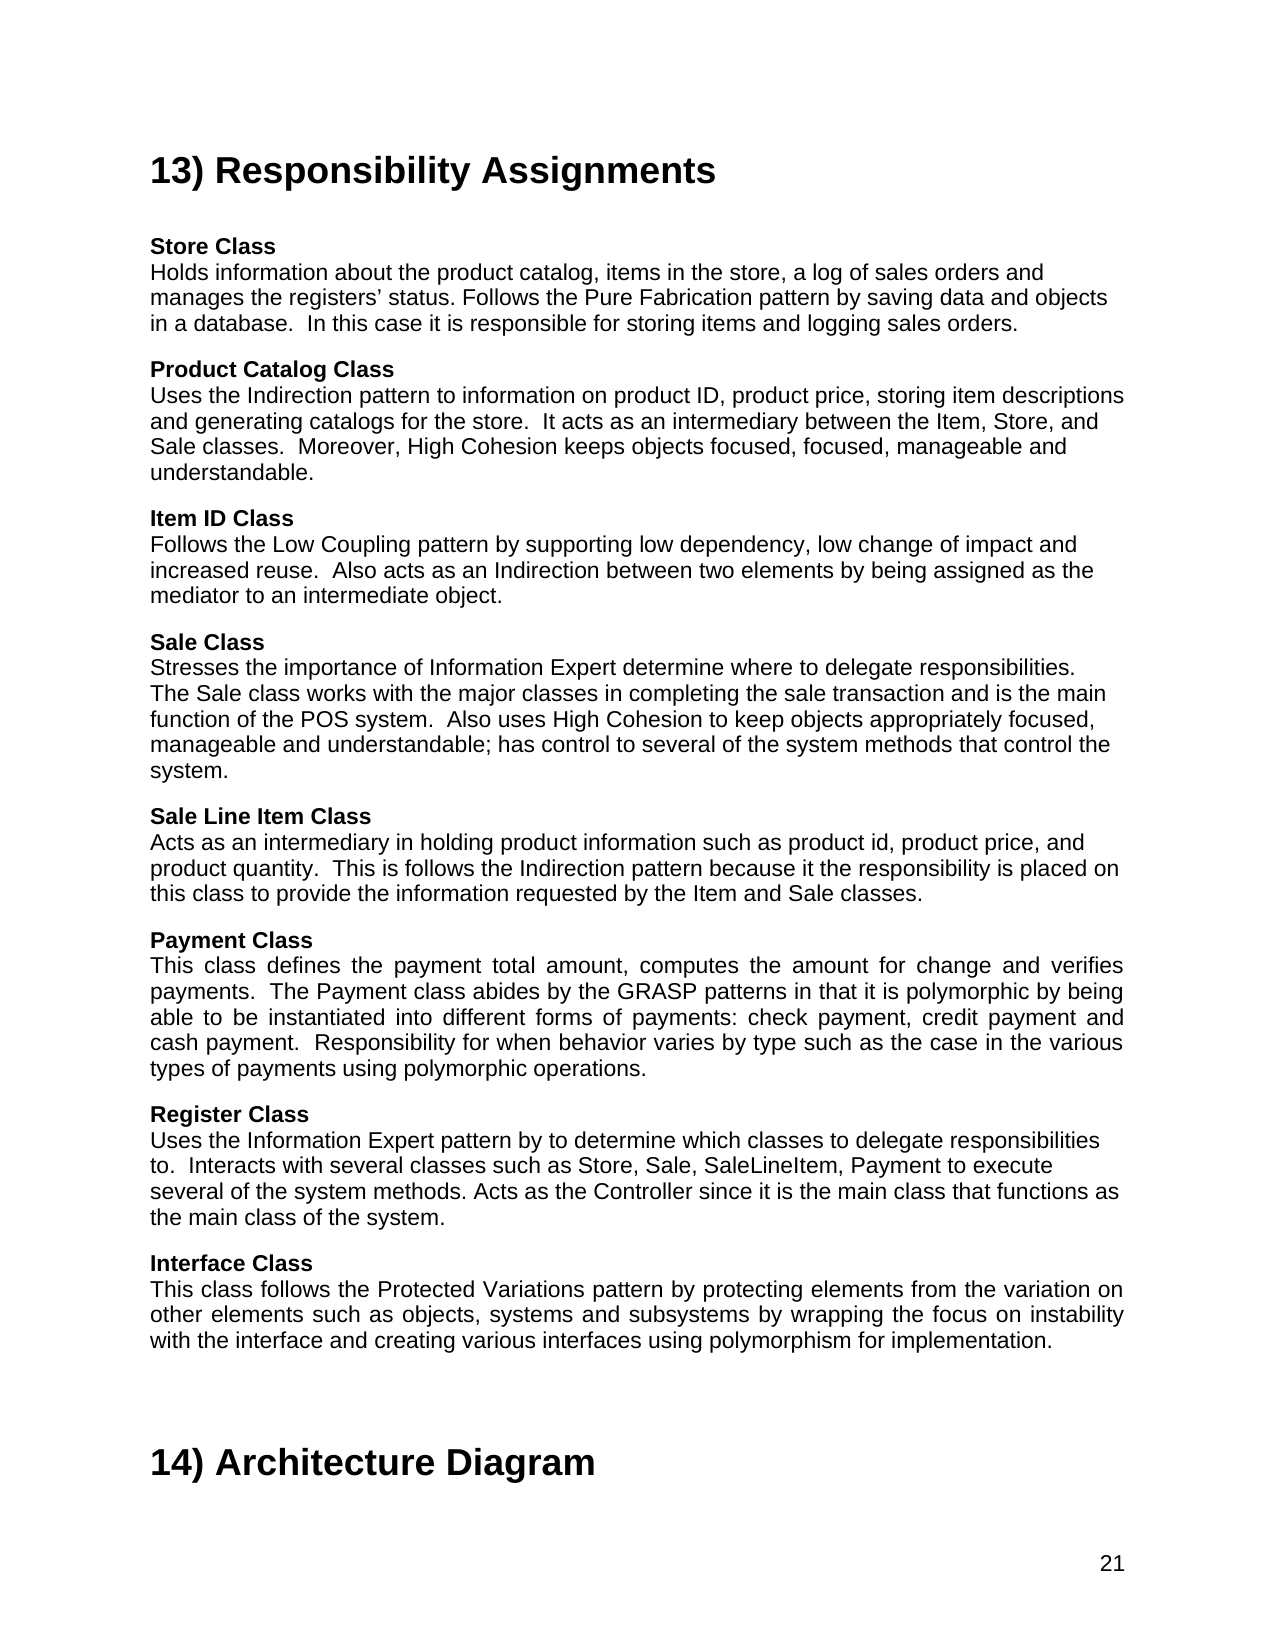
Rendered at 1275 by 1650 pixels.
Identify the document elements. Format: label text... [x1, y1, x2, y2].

text Interface Class [150, 1251, 1125, 1276]
text This class defines the payment total amount, computes the amount for change and verifies payments. The Payment class abides by the GRASP patterns in that it is polymorphic by being able to be instantiated into different forms of payments: check payment, credit payment and cash payment. Responsibility for when behavior varies by type such as the case in the various types of payments using polymorphic operations. [150, 953, 1125, 1081]
text Payment Class [150, 927, 1125, 953]
subtitle 13) Responsibility Assignments [150, 150, 1125, 192]
text Follows the Low Coupling pattern by supporting low dependency, low change of impact and increased reuse. Also acts as an Indirection between two elements by being assigned as the mediator to an intermediate object. [150, 532, 1125, 608]
text Holds information about the product catalog, items in the store, a log of sales orders and manages the registers’ status. Follows the Pure Fabrication pattern by saving data and objects in a database. In this case it is responsible for storing items and logging sales orders. [150, 259, 1125, 336]
text Register Class [150, 1102, 1125, 1127]
text Stresses the importance of Information Expert determine where to delegate responsibilities. The Sale class works with the major classes in completing the sale transaction and is the main function of the POS system. Also uses High Cohesion to keep objects appropriately focused, manageable and understandable; has control to several of the system methods that control the system. [150, 655, 1125, 783]
text This class follows the Protected Variations pattern by protecting elements from the variation on other elements such as objects, systems and subsystems by wrapping the focus on instability with the interface and creating various interfaces using polymorphism for implementation. [150, 1276, 1125, 1353]
text Product Catalog Class [150, 357, 1125, 383]
text Acts as an intermediary in holding product information such as product id, product price, and product quantity. This is follows the Indirection pattern because it the responsibility is placed on this class to provide the information requested by the Item and Sale classes. [150, 829, 1125, 906]
text Uses the Indirection pattern to information on product ID, product price, storing item descriptions and generating catalogs for the store. It acts as an intermediary between the Item, Store, and Sale classes. Moreover, High Cohesion keeps objects focused, focused, manageable and understandable. [150, 383, 1125, 485]
text Sale Line Item Class [150, 804, 1125, 829]
text Store Class [150, 234, 1125, 259]
subtitle 14) Architecture Diagram [150, 1441, 1125, 1483]
text Item ID Class [150, 506, 1125, 532]
text Sale Class [150, 629, 1125, 655]
text Uses the Information Expert pattern by to determine which classes to delegate responsibilities to. Interacts with several classes such as Store, Sale, SaleLineItem, Payment to execute several of the system methods. Acts as the Controller since it is the main class that functions as the main class of the system. [150, 1127, 1125, 1230]
